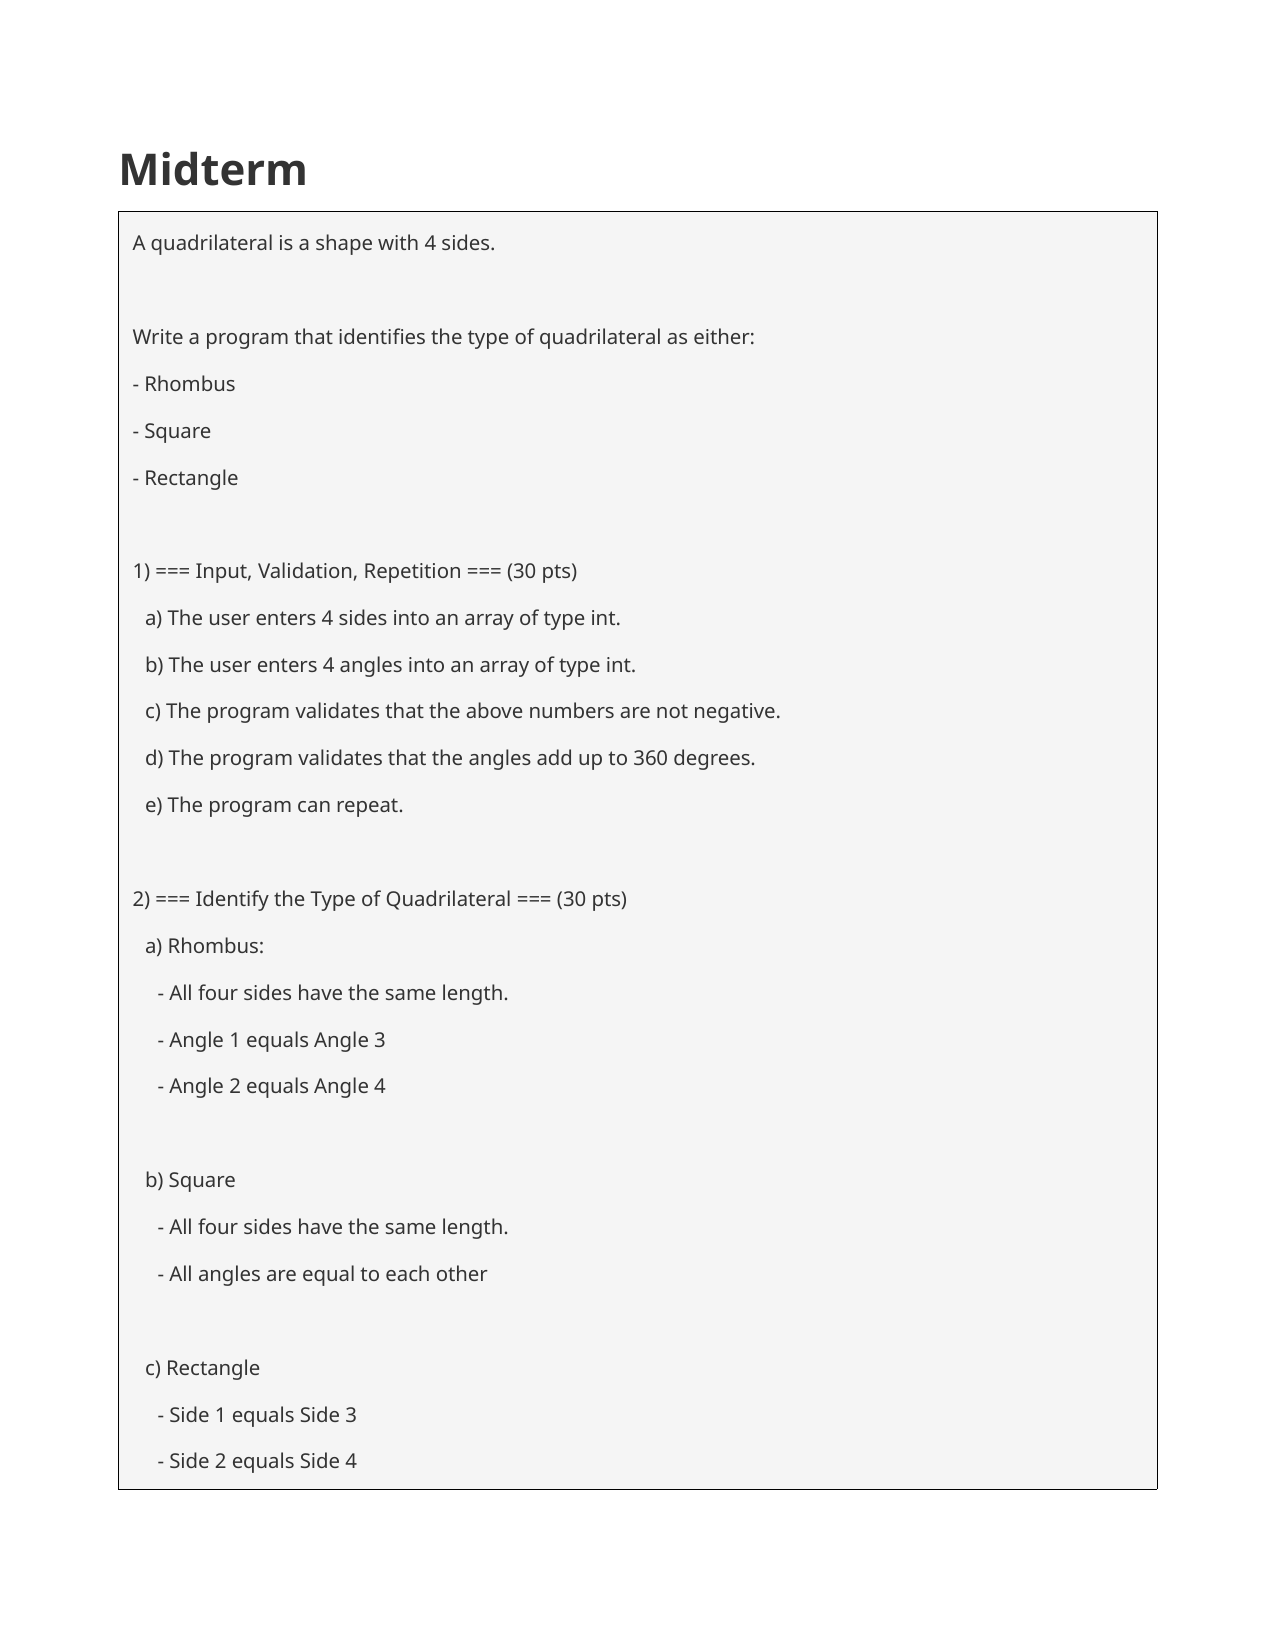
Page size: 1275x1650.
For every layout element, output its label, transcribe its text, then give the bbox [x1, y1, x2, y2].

text e) The program can repeat. [119, 773, 1157, 819]
text - Rhombus [119, 352, 1157, 397]
text - Angle 2 equals Angle 4 [119, 1055, 1157, 1100]
text a) Rhombus: [119, 914, 1157, 959]
text 1) === Input, Validation, Repetition === (30 pts) [119, 539, 1157, 584]
text 2) === Identify the Type of Quadrilateral === (30 pts) [119, 867, 1157, 913]
text - All angles are equal to each other [119, 1242, 1157, 1288]
text - All four sides have the same length. [119, 1195, 1157, 1241]
text c) The program validates that the above numbers are not negative. [119, 680, 1157, 725]
text - Square [119, 398, 1157, 444]
text - Side 1 equals Side 3 [119, 1383, 1157, 1428]
text - Angle 1 equals Angle 3 [119, 1008, 1157, 1053]
text a) The user enters 4 sides into an array of type int. [119, 586, 1157, 631]
text Write a program that identifies the type of quadrilateral as either: [119, 305, 1157, 350]
text A quadrilateral is a shape with 4 sides. [119, 212, 1157, 256]
text - Rectangle [119, 445, 1157, 491]
text b) Square [119, 1148, 1157, 1194]
text - Side 2 equals Side 4 [119, 1430, 1157, 1489]
text d) The program validates that the angles add up to 360 degrees. [119, 727, 1157, 772]
text c) Rectangle [119, 1336, 1157, 1381]
text b) The user enters 4 angles into an array of type int. [119, 633, 1157, 678]
text - All four sides have the same length. [119, 961, 1157, 1006]
subtitle Midterm [118, 139, 1157, 198]
